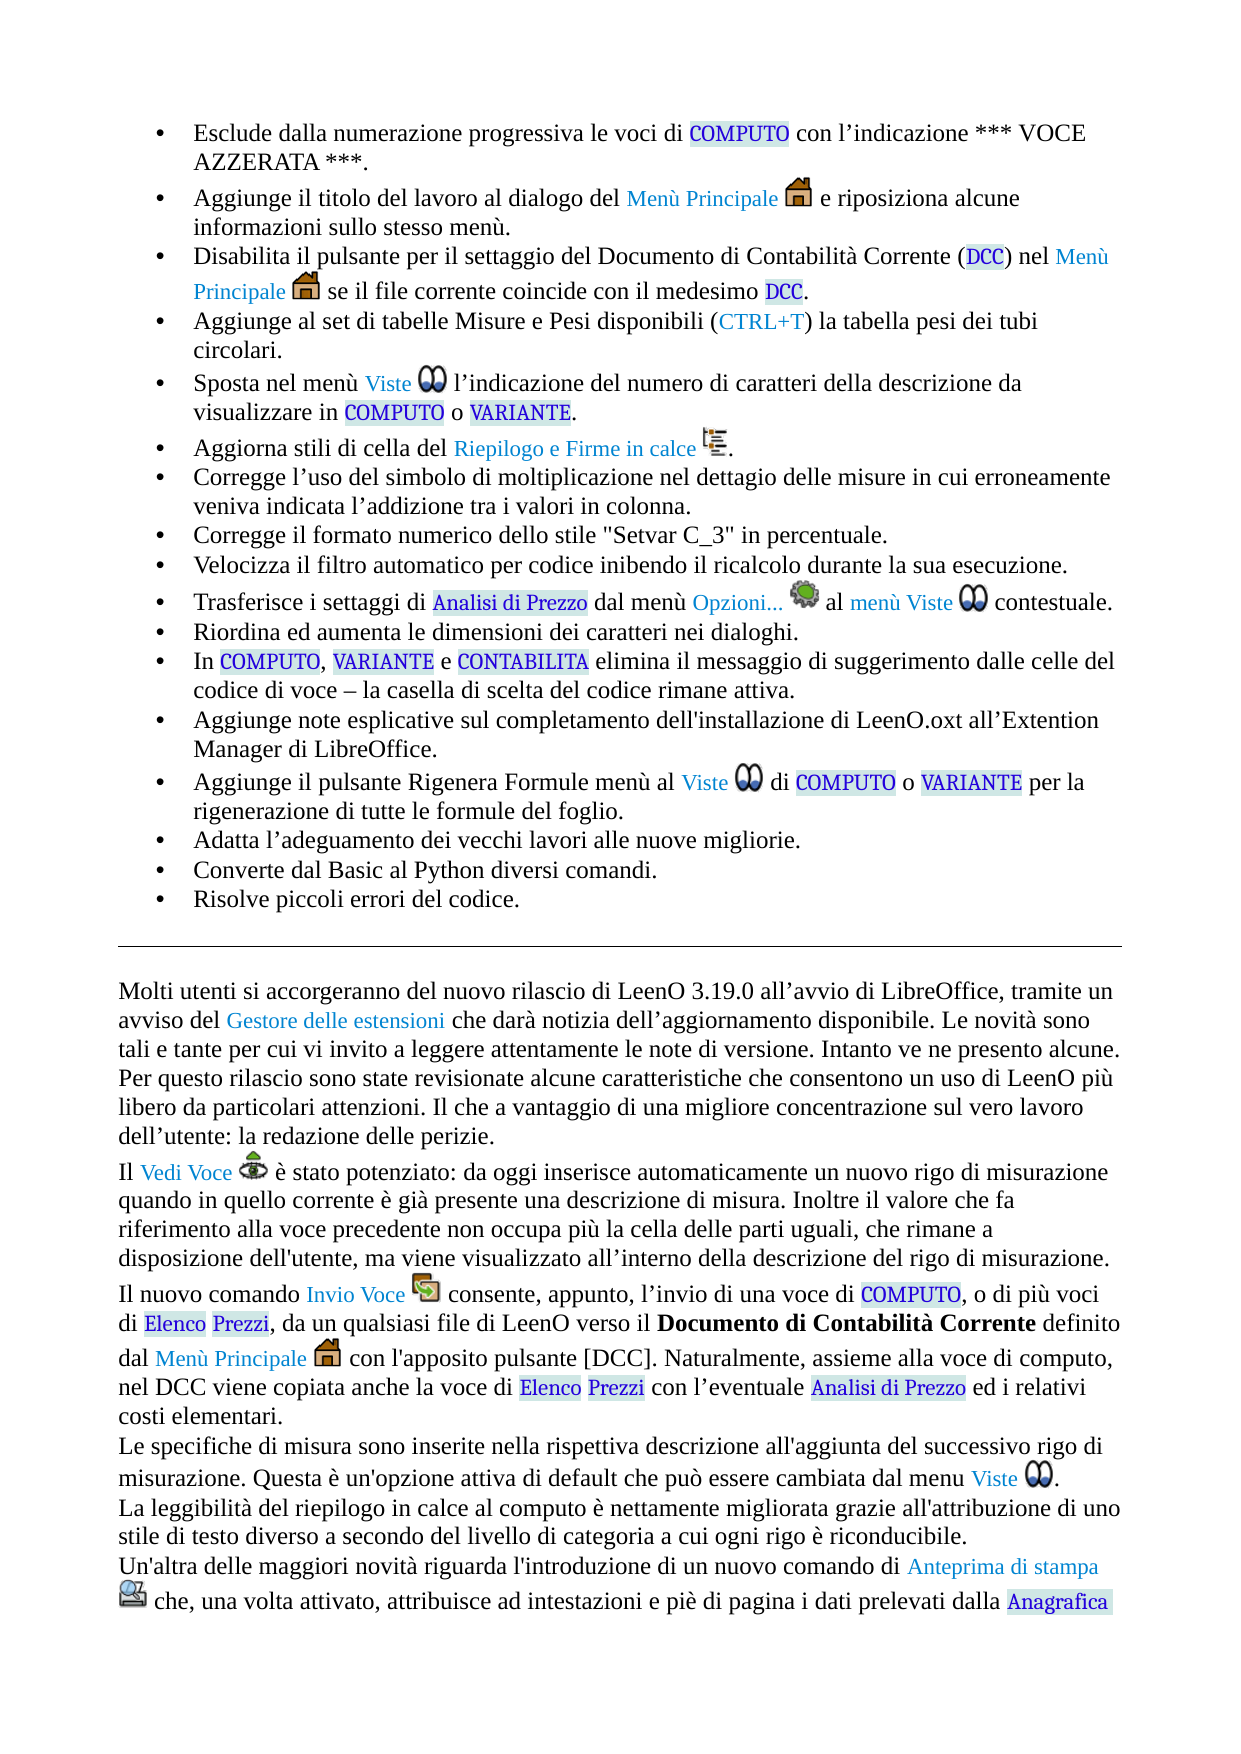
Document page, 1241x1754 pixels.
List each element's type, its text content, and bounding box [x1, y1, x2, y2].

text Il nuovo comando Invio Voce consente, appunto, l’invio di una voce di COMPUTO, o di più voci di Elenco Prezzi, da un qualsiasi file di LeenO verso il Documento di Contabilità Corrente definito dal Menù Principale con l'apposito pulsante [DCC]. Naturalmente, assieme alla voce di computo, nel DCC viene copiata anche la voce di Elenco Prezzi con l’eventuale Analisi di Prezzo ed i relativi costi elementari. [118, 1272, 1122, 1430]
picture [411, 1272, 442, 1303]
list In COMPUTO, VARIANTE e CONTABILITA elimina il messaggio di suggerimento dalle celle del codice di voce – la casella di scelta del codice rimane attiva. [156, 646, 1122, 704]
text La leggibilità del riepilogo in calce al computo è nettamente migliorata grazie all'attribuzione di uno stile di testo diverso a secondo del livello di categoria a cui ogni rigo è riconducibile. [118, 1493, 1122, 1550]
text Le specifiche di misura sono inserite nella rispettiva descrizione all'aggiunta del successivo rigo di misurazione. Questa è un'opzione attiva di default che può essere cambiata dal menu Viste . [118, 1431, 1122, 1492]
list Sposta nel menù Viste l’indicazione del numero di caratteri della descrizione da visualizzare in COMPUTO o VARIANTE. [156, 364, 1122, 426]
list Corregge l’uso del simbolo di moltiplicazione nel dettagio delle misure in cui erroneamente veniva indicata l’addizione tra i valori in colonna. [156, 462, 1122, 519]
picture [118, 1579, 148, 1609]
list Disabilita il pulsante per il settaggio del Documento di Contabilità Corrente (DCC) nel Menù Principale se il file corrente coincide con il medesimo DCC. [156, 241, 1122, 305]
picture [313, 1337, 343, 1367]
picture [784, 176, 814, 207]
list Converte dal Basic al Python diversi comandi. [156, 855, 1122, 884]
picture [958, 583, 989, 613]
text Il Vedi Voce è stato potenziato: da oggi inserisce automaticamente un nuovo rigo di misurazione quando in quello corrente è già presente una descrizione di misura. Inoltre il valore che fa riferimento alla voce precedente non occupa più la cella delle parti uguali, che rimane a disposizione dell'utente, ma viene visualizzato all’interno della descrizione del rigo di misurazione. [118, 1150, 1122, 1272]
picture [1024, 1459, 1054, 1489]
picture [291, 270, 322, 300]
picture [734, 763, 764, 793]
picture [238, 1150, 269, 1181]
list Adatta l’adeguamento dei vecchi lavori alle nuove migliorie. [156, 825, 1122, 854]
list Aggiunge note esplicative sul completamento dell'installazione di LeenO.oxt all’Extention Manager di LibreOffice. [156, 705, 1122, 762]
list Risolve piccoli errori del codice. [156, 884, 1122, 912]
list Aggiorna stili di cella del Riepilogo e Firme in calce . [156, 426, 1122, 462]
text Un'altra delle maggiori novità riguarda l'introduzione di un nuovo comando di Anteprima di stampa che, una volta attivato, attribuisce ad intestazioni e piè di pagina i dati prelevati dalla Anagrafica [118, 1551, 1122, 1615]
list Trasferisce i settaggi di Analisi di Prezzo dal menù Opzioni... al menù Viste contestuale. [156, 579, 1122, 616]
list Aggiunge il titolo del lavoro al dialogo del Menù Principale e riposiziona alcune informazioni sullo stesso menù. [156, 177, 1122, 240]
text Molti utenti si accorgeranno del nuovo rilascio di LeenO 3.19.0 all’avvio di LibreOffice, tramite un avviso del Gestore delle estensioni che darà notizia dell’aggiornamento disponibile. Le novità sono tali e tante per cui vi invito a leggere attentamente le note di versione. Intanto ve ne presento alcune. [118, 976, 1122, 1063]
picture [417, 364, 448, 394]
text Per questo rilascio sono state revisionate alcune caratteristiche che consentono un uso di LeenO più libero da particolari attenzioni. Il che a vantaggio di una migliore concentrazione sul vero lavoro dell’utente: la redazione delle perizie. [118, 1063, 1122, 1149]
picture [789, 579, 820, 609]
list Aggiunge il pulsante Rigenera Formule menù al Viste di COMPUTO o VARIANTE per la rigenerazione di tutte le formule del foglio. [156, 763, 1122, 825]
list Corregge il formato numerico dello stile "Setvar C_3" in percentuale. [156, 520, 1122, 549]
picture [702, 426, 728, 457]
list Velocizza il filtro automatico per codice inibendo il ricalcolo durante la sua esecuzione. [156, 550, 1122, 578]
list Esclude dalla numerazione progressiva le voci di COMPUTO con l’indicazione *** VOCE AZZERATA ***. [156, 118, 1122, 176]
list Riordina ed aumenta le dimensioni dei caratteri nei dialoghi. [156, 617, 1122, 646]
list Aggiunge al set di tabelle Misure e Pesi disponibili (CTRL+T) la tabella pesi dei tubi circolari. [156, 306, 1122, 363]
